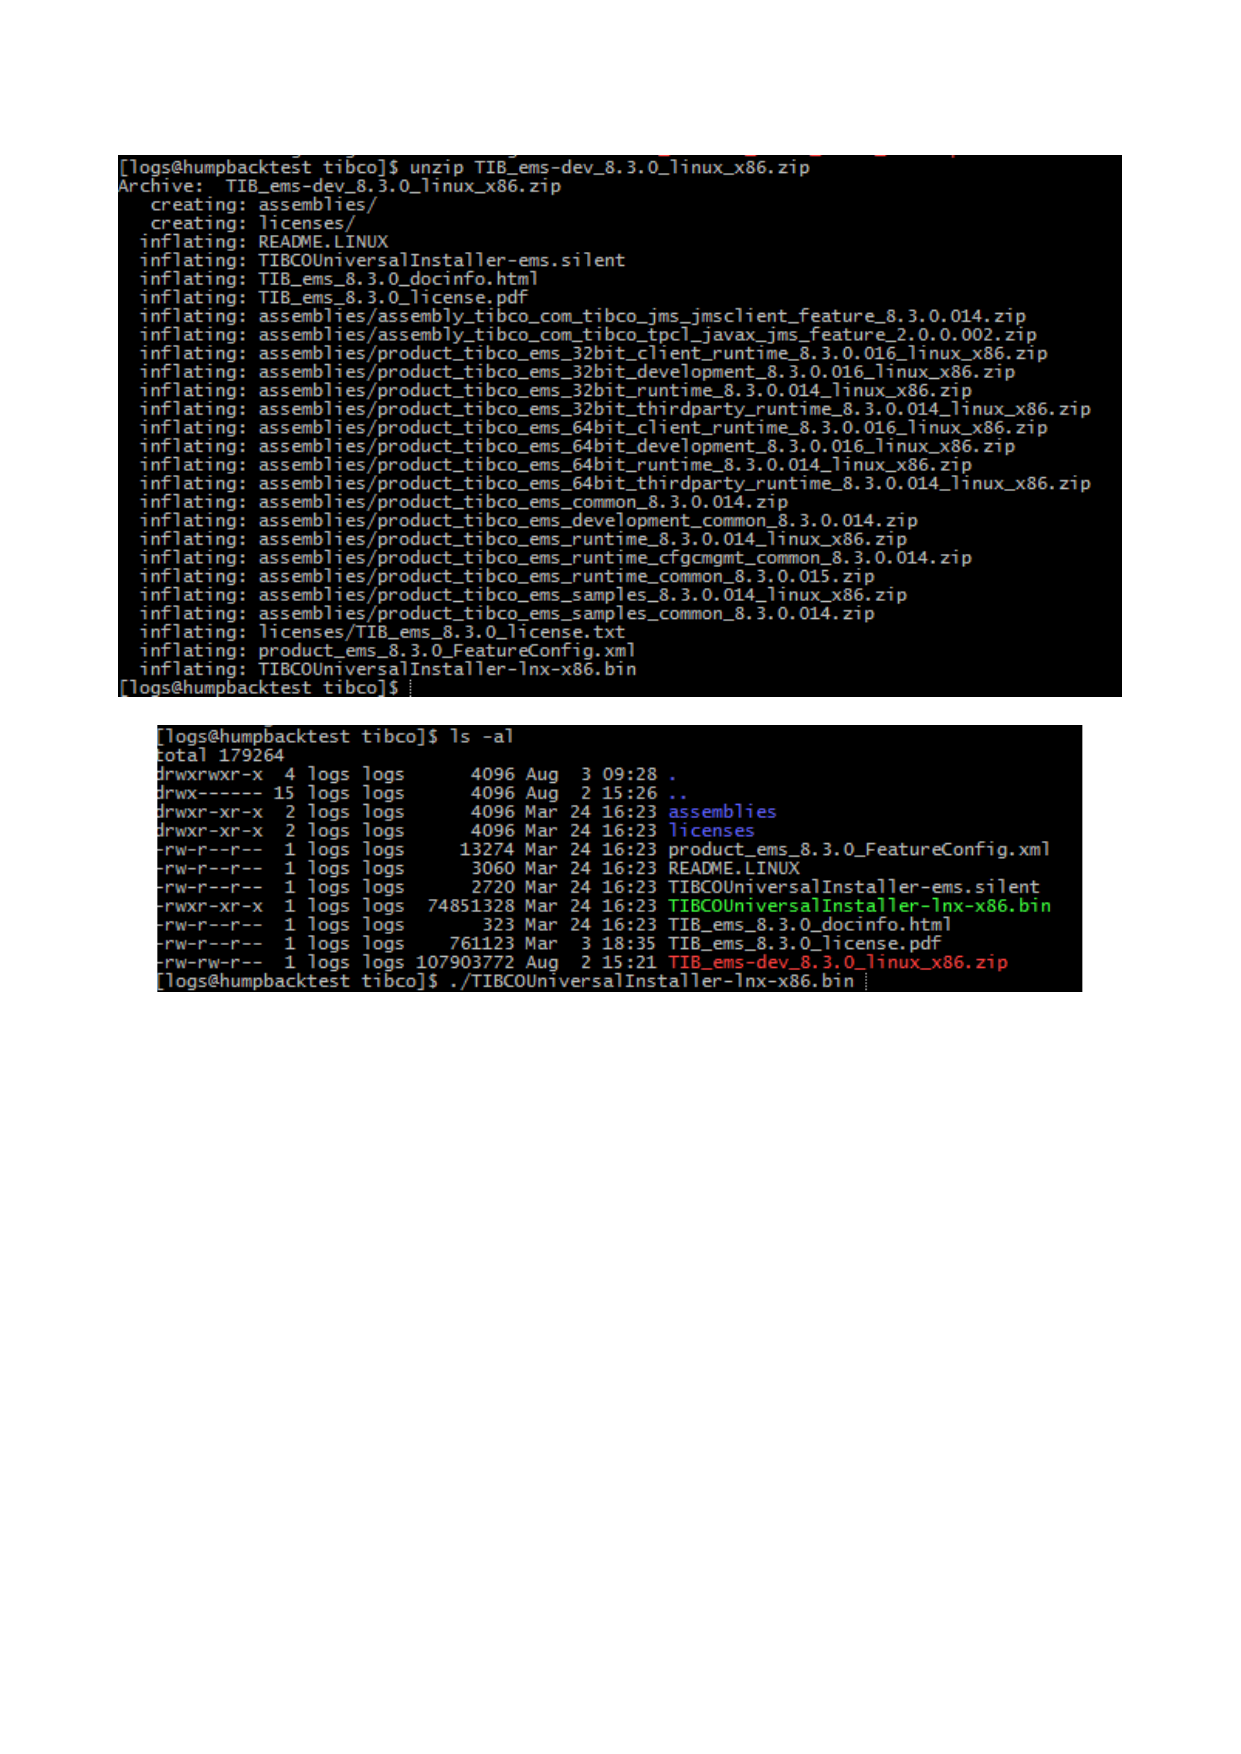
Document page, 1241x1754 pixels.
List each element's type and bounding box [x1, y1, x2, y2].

picture [118, 155, 1122, 697]
picture [157, 725, 1083, 992]
